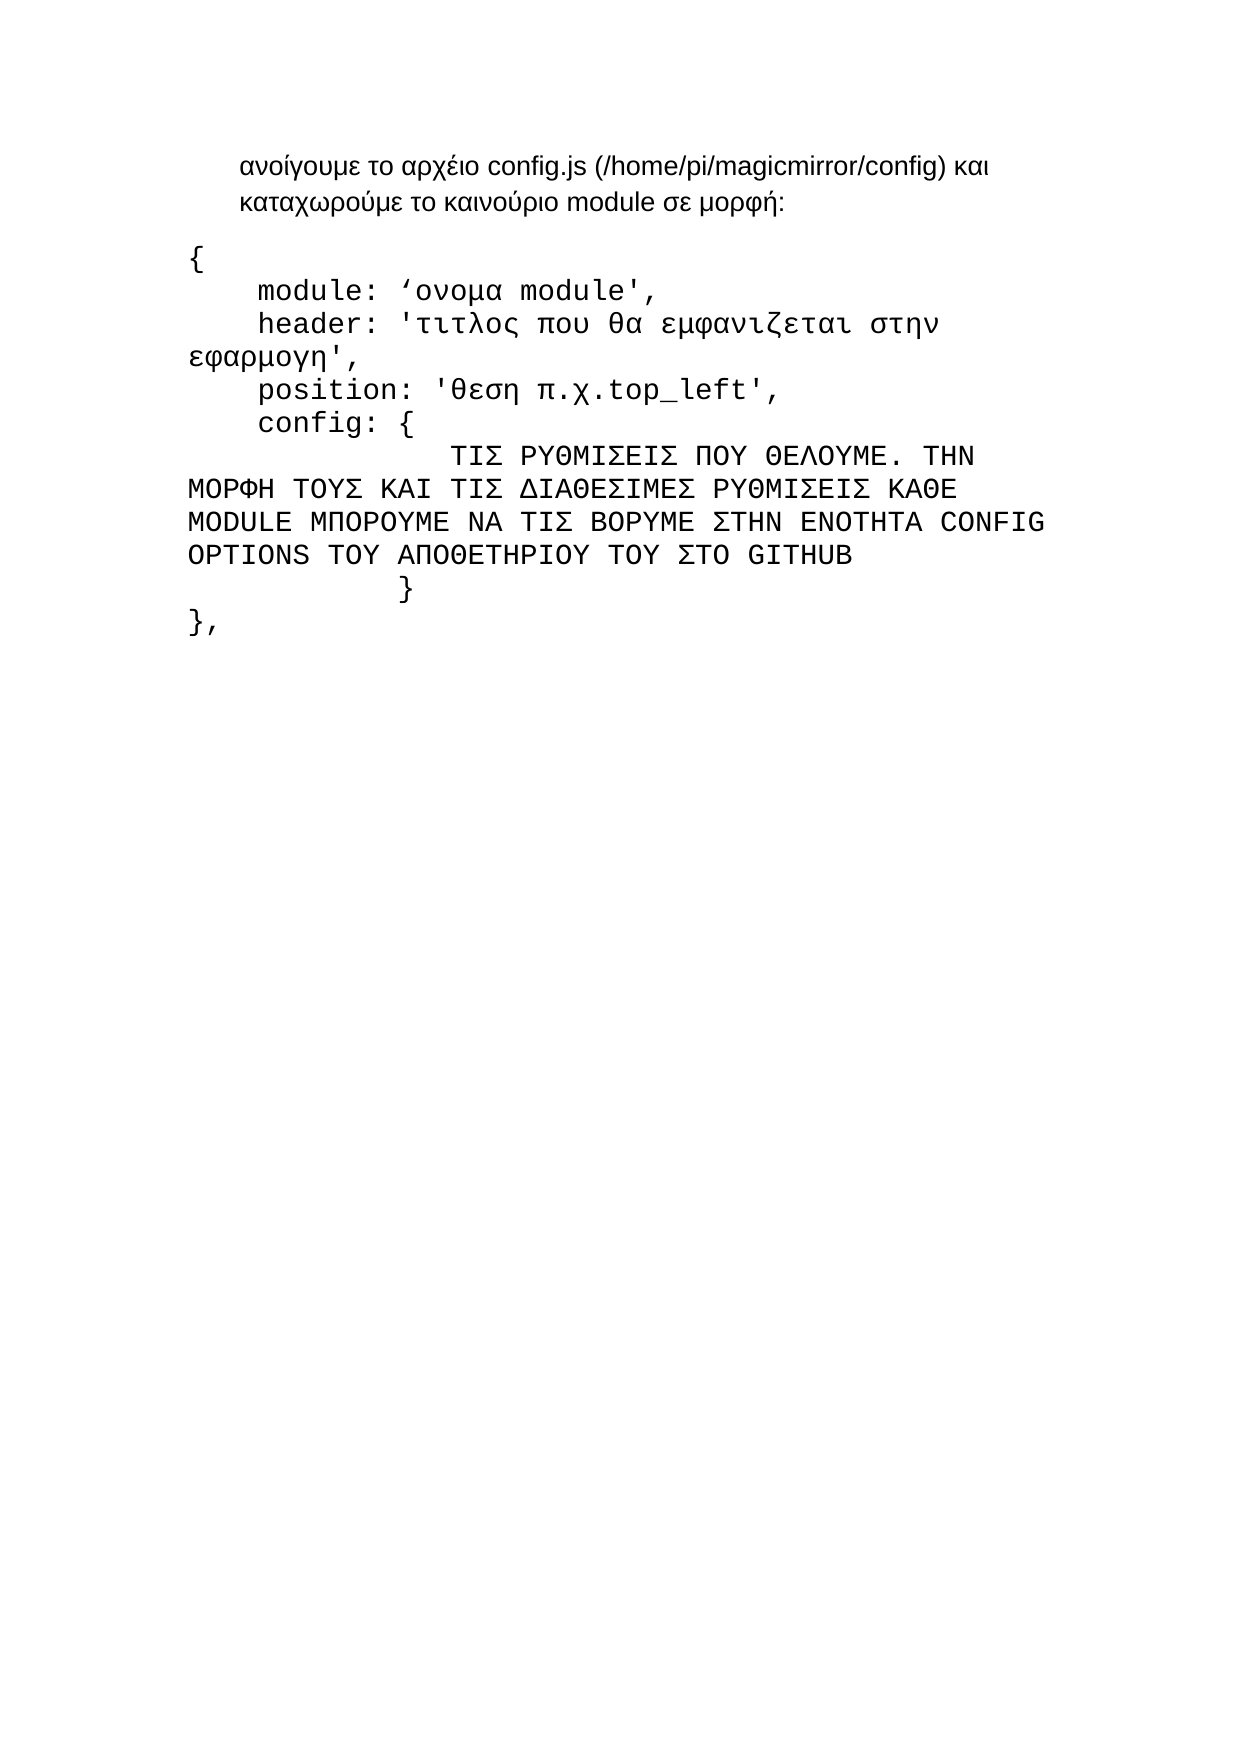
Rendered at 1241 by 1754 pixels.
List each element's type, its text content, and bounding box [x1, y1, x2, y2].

text config: { [187, 408, 1053, 441]
text module: ‘ονομα module', [187, 276, 1053, 309]
text ΤΙΣ ΡΥΘΜΙΣΕΙΣ ΠΟΥ ΘΕΛΟΥΜΕ. ΤΗΝ ΜΟΡΦΗ ΤΟΥΣ ΚΑΙ ΤΙΣ ΔΙΑΘΕΣΙΜΕΣ ΡΥΘΜΙΣΕΙΣ ΚΑΘΕ MODULE ΜΠΟΡΟΥΜΕ ΝΑ ΤΙΣ ΒΟΡΥΜΕ ΣΤΗΝ ΕΝΟΤΗΤΑ CONFIG OPTIONS ΤΟΥ ΑΠΟΘΕΤΗΡΙΟΥ ΤΟΥ ΣΤΟ GITHUB [187, 441, 1053, 573]
text }, [187, 606, 1053, 639]
text ανοίγουμε το αρχέιο config.js (/home/pi/magicmirror/config) και καταχωρούμε το καινούριο module σε μορφή: [239, 150, 1053, 217]
text position: 'θεση π.χ.top_left', [187, 375, 1053, 408]
text { [187, 243, 1053, 276]
text header: 'τιτλος που θα εμφανιζεται στην εφαρμογη', [187, 309, 1053, 375]
text } [187, 573, 1053, 606]
